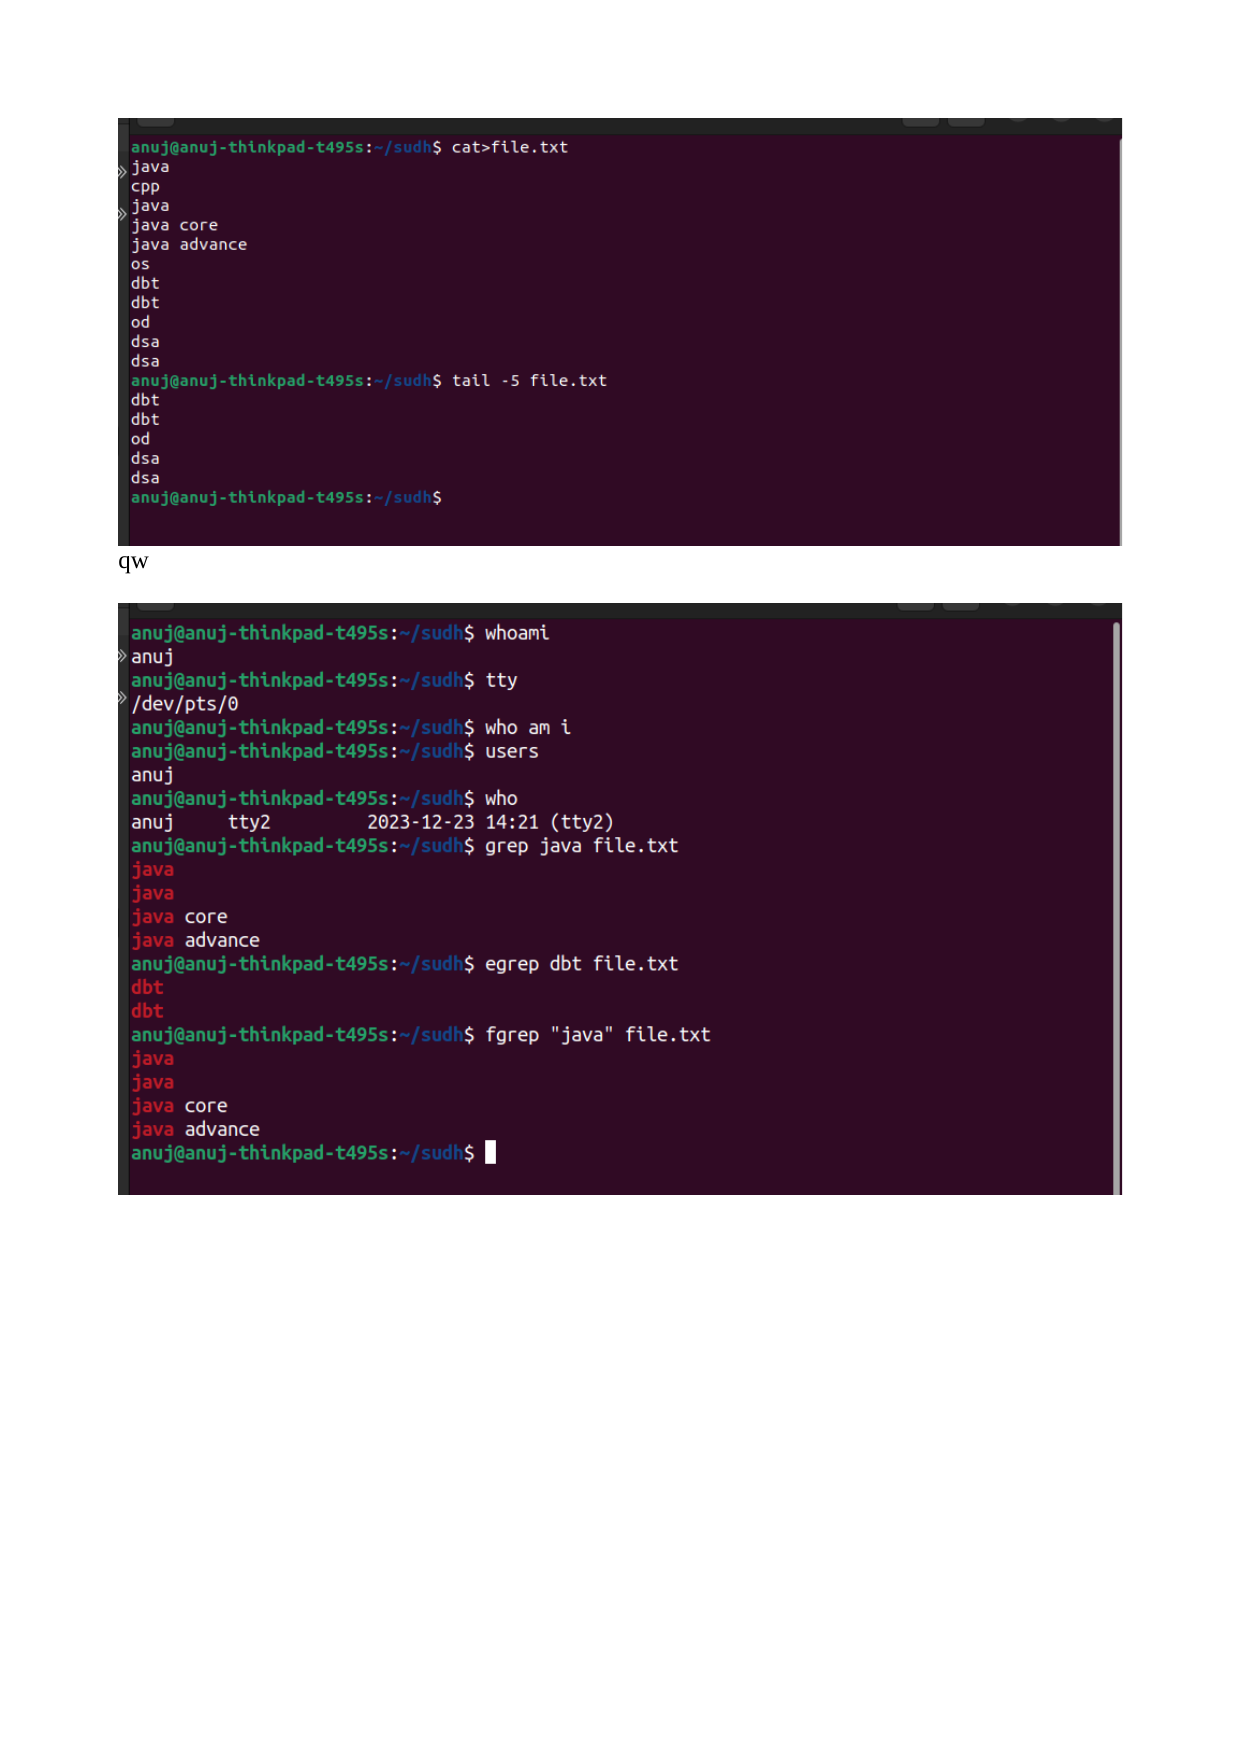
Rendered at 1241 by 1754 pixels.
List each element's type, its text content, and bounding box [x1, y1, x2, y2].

picture [118, 603, 1123, 1195]
picture [118, 118, 1123, 546]
text qw [118, 546, 1122, 574]
